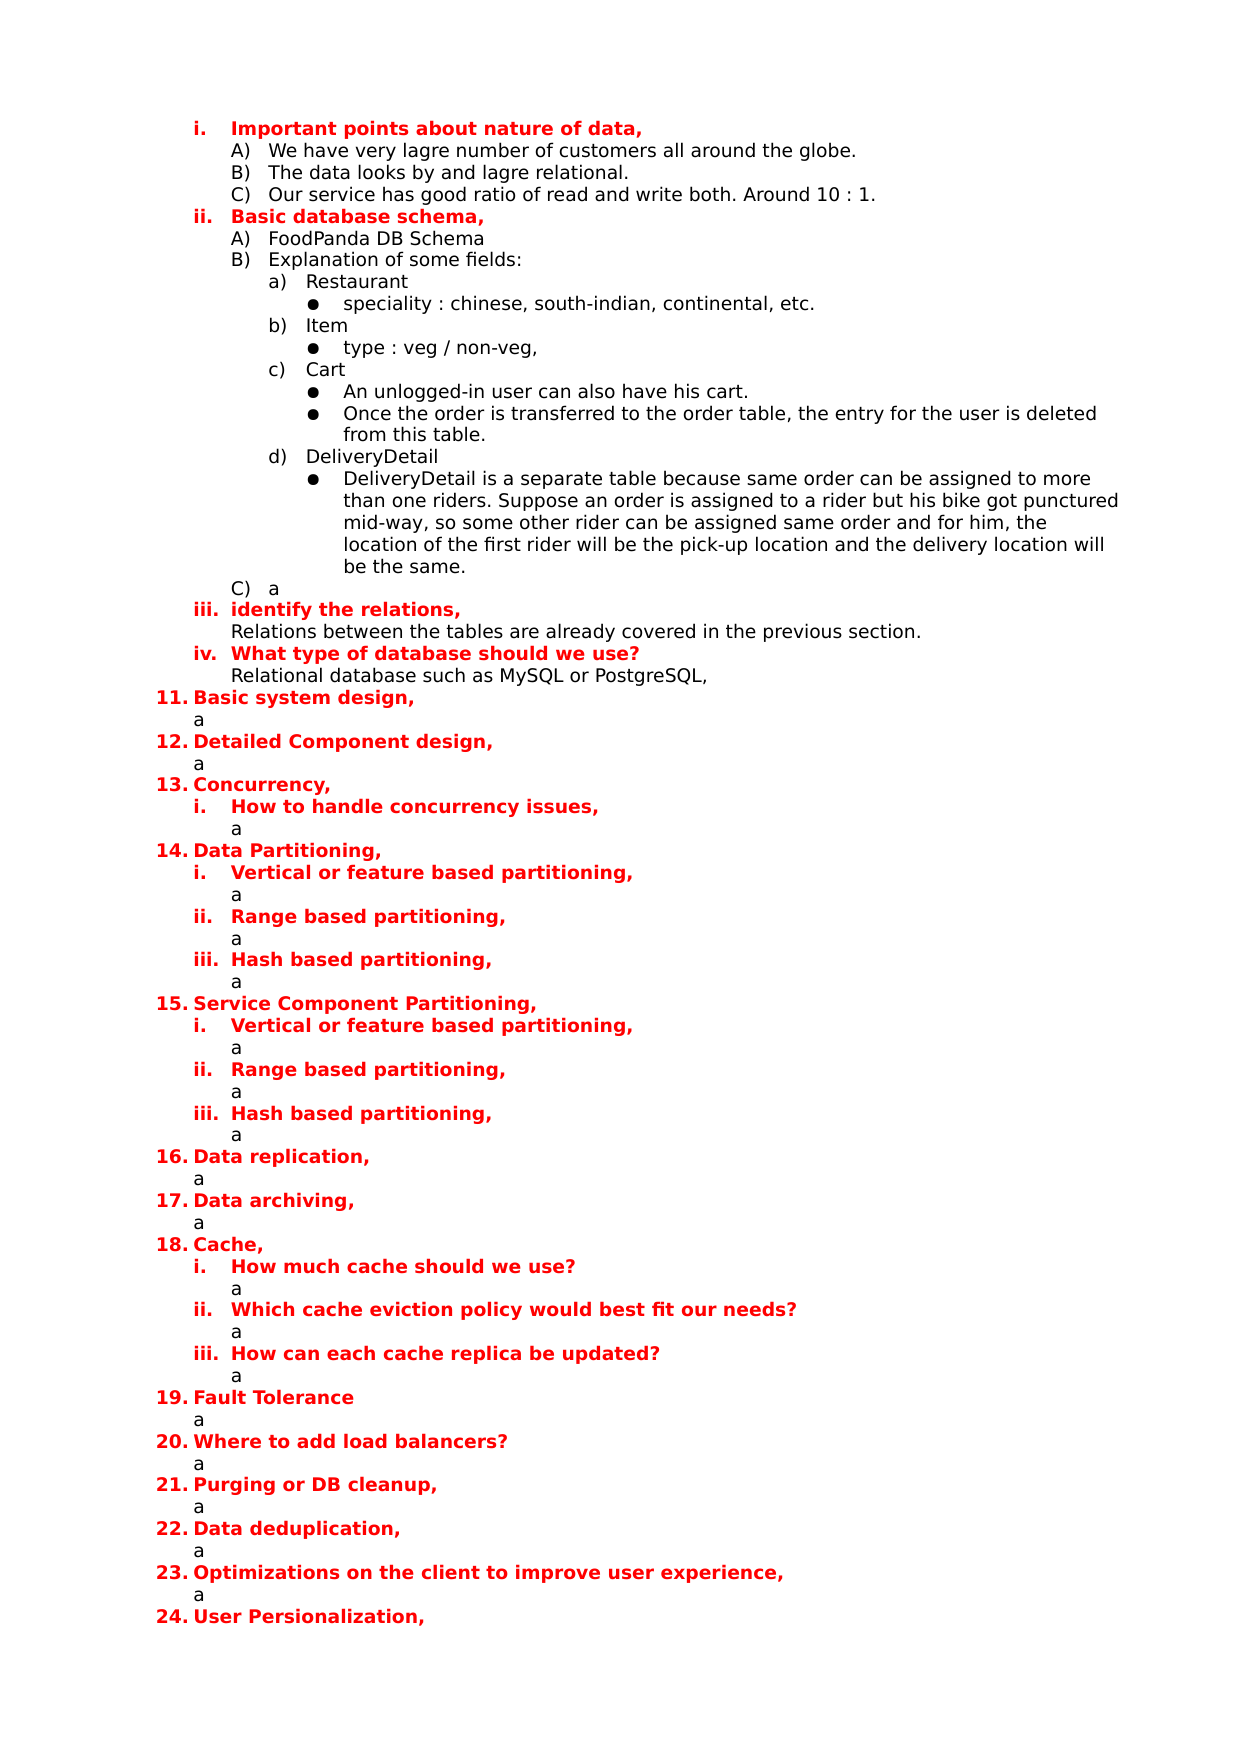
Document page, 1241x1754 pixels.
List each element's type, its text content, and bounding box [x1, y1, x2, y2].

list Cart [268, 359, 1122, 381]
list a [156, 1584, 1122, 1606]
list Data archiving, [156, 1190, 1122, 1212]
list What type of database should we use? [193, 643, 1122, 665]
list a [193, 1321, 1122, 1343]
list Hash based partitioning, [193, 949, 1122, 971]
list a [156, 1409, 1122, 1431]
list a [156, 1168, 1122, 1190]
list Explanation of some fields: [231, 249, 1122, 271]
list a [156, 709, 1122, 731]
list a [193, 1365, 1122, 1387]
list We have very lagre number of customers all around the globe. [231, 140, 1122, 162]
list Service Component Partitioning, [156, 993, 1122, 1015]
list a [193, 927, 1122, 949]
list Relations between the tables are already covered in the previous section. [193, 621, 1122, 643]
list How to handle concurrency issues, [193, 796, 1122, 818]
list DeliveryDetail is a separate table because same order can be assigned to more than one riders. Suppose an order is assigned to a rider but his bike got punctured mid-way, so some other rider can be assigned same order and for him, the location of the first rider will be the pick-up location and the delivery location will be the same. [306, 468, 1122, 577]
list User Persionalization, [156, 1606, 1122, 1627]
list Purging or DB cleanup, [156, 1474, 1122, 1496]
list a [231, 577, 1122, 599]
list Data replication, [156, 1146, 1122, 1168]
list a [156, 1496, 1122, 1518]
list Our service has good ratio of read and write both. Around 10 : 1. [231, 184, 1122, 206]
list a [193, 971, 1122, 993]
list Cache, [156, 1234, 1122, 1256]
list Data deduplication, [156, 1518, 1122, 1540]
list Basic database schema, [193, 206, 1122, 227]
list Item [268, 315, 1122, 337]
list Vertical or feature based partitioning, [193, 862, 1122, 884]
list Optimizations on the client to improve user experience, [156, 1562, 1122, 1584]
list The data looks by and lagre relational. [231, 162, 1122, 184]
list Relational database such as MySQL or PostgreSQL, [193, 665, 1122, 687]
list Fault Tolerance [156, 1387, 1122, 1409]
list An unlogged-in user can also have his cart. [306, 381, 1122, 402]
list Basic system design, [156, 687, 1122, 709]
list a [193, 1037, 1122, 1059]
list a [193, 1124, 1122, 1146]
list a [193, 1081, 1122, 1102]
list Restaurant [268, 271, 1122, 293]
list a [156, 1540, 1122, 1562]
list a [156, 752, 1122, 774]
list speciality : chinese, south-indian, continental, etc. [306, 293, 1122, 315]
list Where to add load balancers? [156, 1431, 1122, 1452]
list Data Partitioning, [156, 840, 1122, 862]
list a [156, 1212, 1122, 1234]
list FoodPanda DB Schema [231, 227, 1122, 249]
list a [193, 1277, 1122, 1299]
list Vertical or feature based partitioning, [193, 1015, 1122, 1037]
list Important points about nature of data, [193, 118, 1122, 140]
list Range based partitioning, [193, 1059, 1122, 1081]
list Once the order is transferred to the order table, the entry for the user is deleted from this table. [306, 402, 1122, 446]
list identify the relations, [193, 599, 1122, 621]
list Concurrency, [156, 774, 1122, 796]
list Which cache eviction policy would best fit our needs? [193, 1299, 1122, 1321]
list a [193, 884, 1122, 906]
list How much cache should we use? [193, 1256, 1122, 1277]
list Detailed Component design, [156, 731, 1122, 752]
list Range based partitioning, [193, 906, 1122, 927]
list type : veg / non-veg, [306, 337, 1122, 359]
list DeliveryDetail [268, 446, 1122, 468]
list a [193, 818, 1122, 840]
list a [156, 1452, 1122, 1474]
list How can each cache replica be updated? [193, 1343, 1122, 1365]
list Hash based partitioning, [193, 1102, 1122, 1124]
